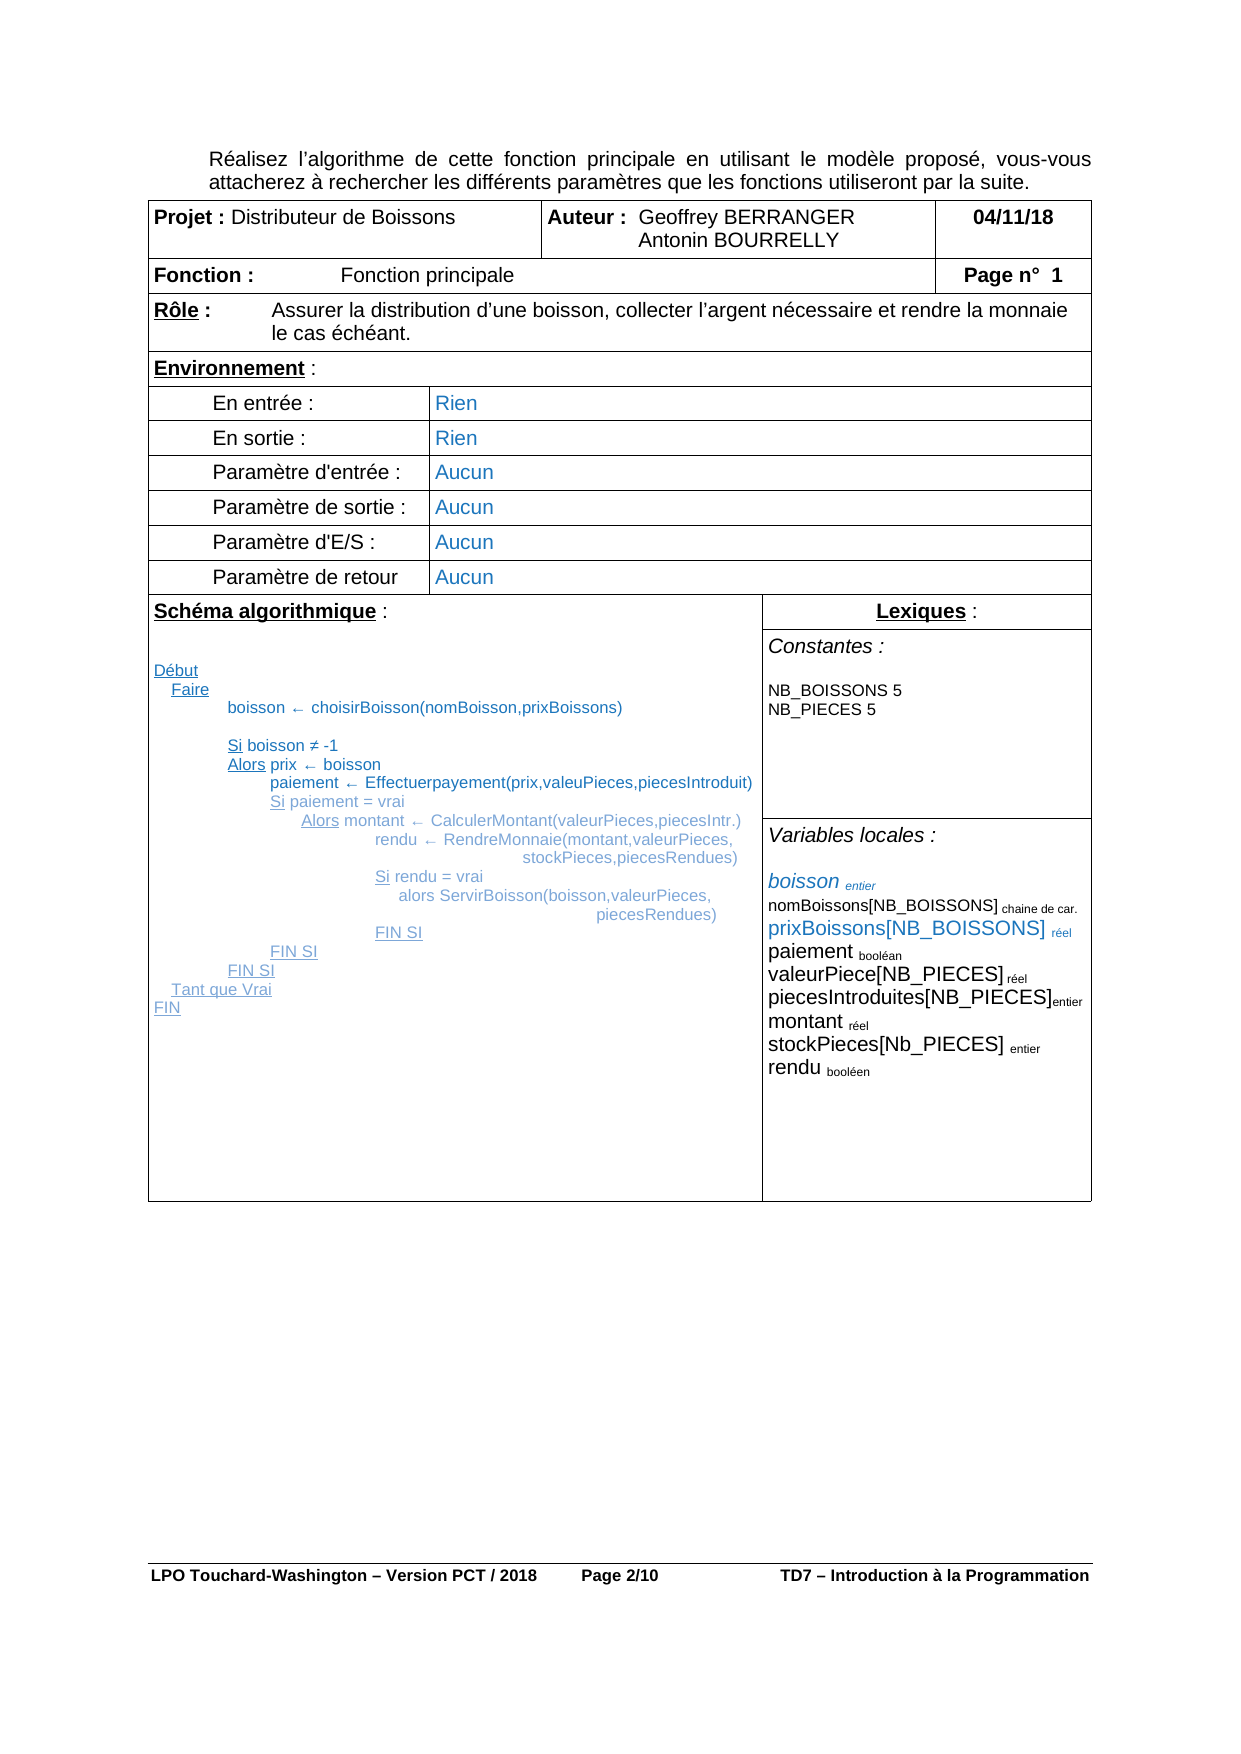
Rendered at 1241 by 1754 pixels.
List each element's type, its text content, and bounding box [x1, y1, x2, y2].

table_cell En sortie : [149, 421, 429, 455]
table_cell Aucun [430, 526, 1091, 560]
table_cell Paramètre de retour [149, 561, 429, 594]
table_header Lexiques : [763, 595, 1091, 629]
table_cell Fonction : Fonction principale [149, 259, 935, 293]
table_cell Paramètre d'entrée : [149, 456, 429, 490]
table_header Auteur : Geoffrey BERRANGER Antonin BOURRELLY [542, 201, 935, 258]
table_cell Page n° 1 [936, 259, 1091, 293]
table_header 04/11/18 [936, 201, 1091, 258]
table_cell Aucun [430, 456, 1091, 490]
table_cell Schéma algorithmique : Début Faire boisson ← choisirBoisson(nomBoisson,prixBoissons) Si boisson ≠ -1 Alors prix ← boisson paiement ← Effectuerpayement(prix,valeuPieces,piecesIntroduit) Si paiement = vrai Alors montant ← CalculerMontant(valeurPieces,piecesIntr.) rendu ← RendreMonnaie(montant,valeurPieces, stockPieces,piecesRendues) Si rendu = vrai alors ServirBoisson(boisson,valeurPieces, piecesRendues) FIN SI FIN SI FIN SI Tant que Vrai FIN [149, 595, 762, 1201]
table_cell Constantes : NB_BOISSONS 5 NB_PIECES 5 [763, 630, 1091, 818]
text Réalisez l’algorithme de cette fonction principale en utilisant le modèle proposé, vous-vous attacherez à rechercher les différents paramètres que les fonctions utiliseront par la suite. [208, 148, 1093, 194]
table_cell Aucun [430, 561, 1091, 594]
table_cell En entrée : [149, 387, 429, 420]
table_cell Environnement : [149, 352, 1091, 386]
table_cell Rien [430, 387, 1091, 420]
table_cell Aucun [430, 491, 1091, 525]
table_header Projet : Distributeur de Boissons [149, 201, 541, 258]
table_cell Variables locales : boisson entier nomBoissons[NB_BOISSONS] chaine de car. prixBoissons[NB_BOISSONS] réel paiement booléan valeurPiece[NB_PIECES] réel piecesIntroduites[NB_PIECES]entier montant réel stockPieces[Nb_PIECES] entier rendu booléen [763, 819, 1091, 1201]
table_cell Paramètre d'E/S : [149, 526, 429, 560]
table_cell Paramètre de sortie : [149, 491, 429, 525]
table_cell Rôle : Assurer la distribution d’une boisson, collecter l’argent nécessaire et rendre la monnaie le cas échéant. [149, 294, 1091, 351]
table_cell Rien [430, 421, 1091, 455]
